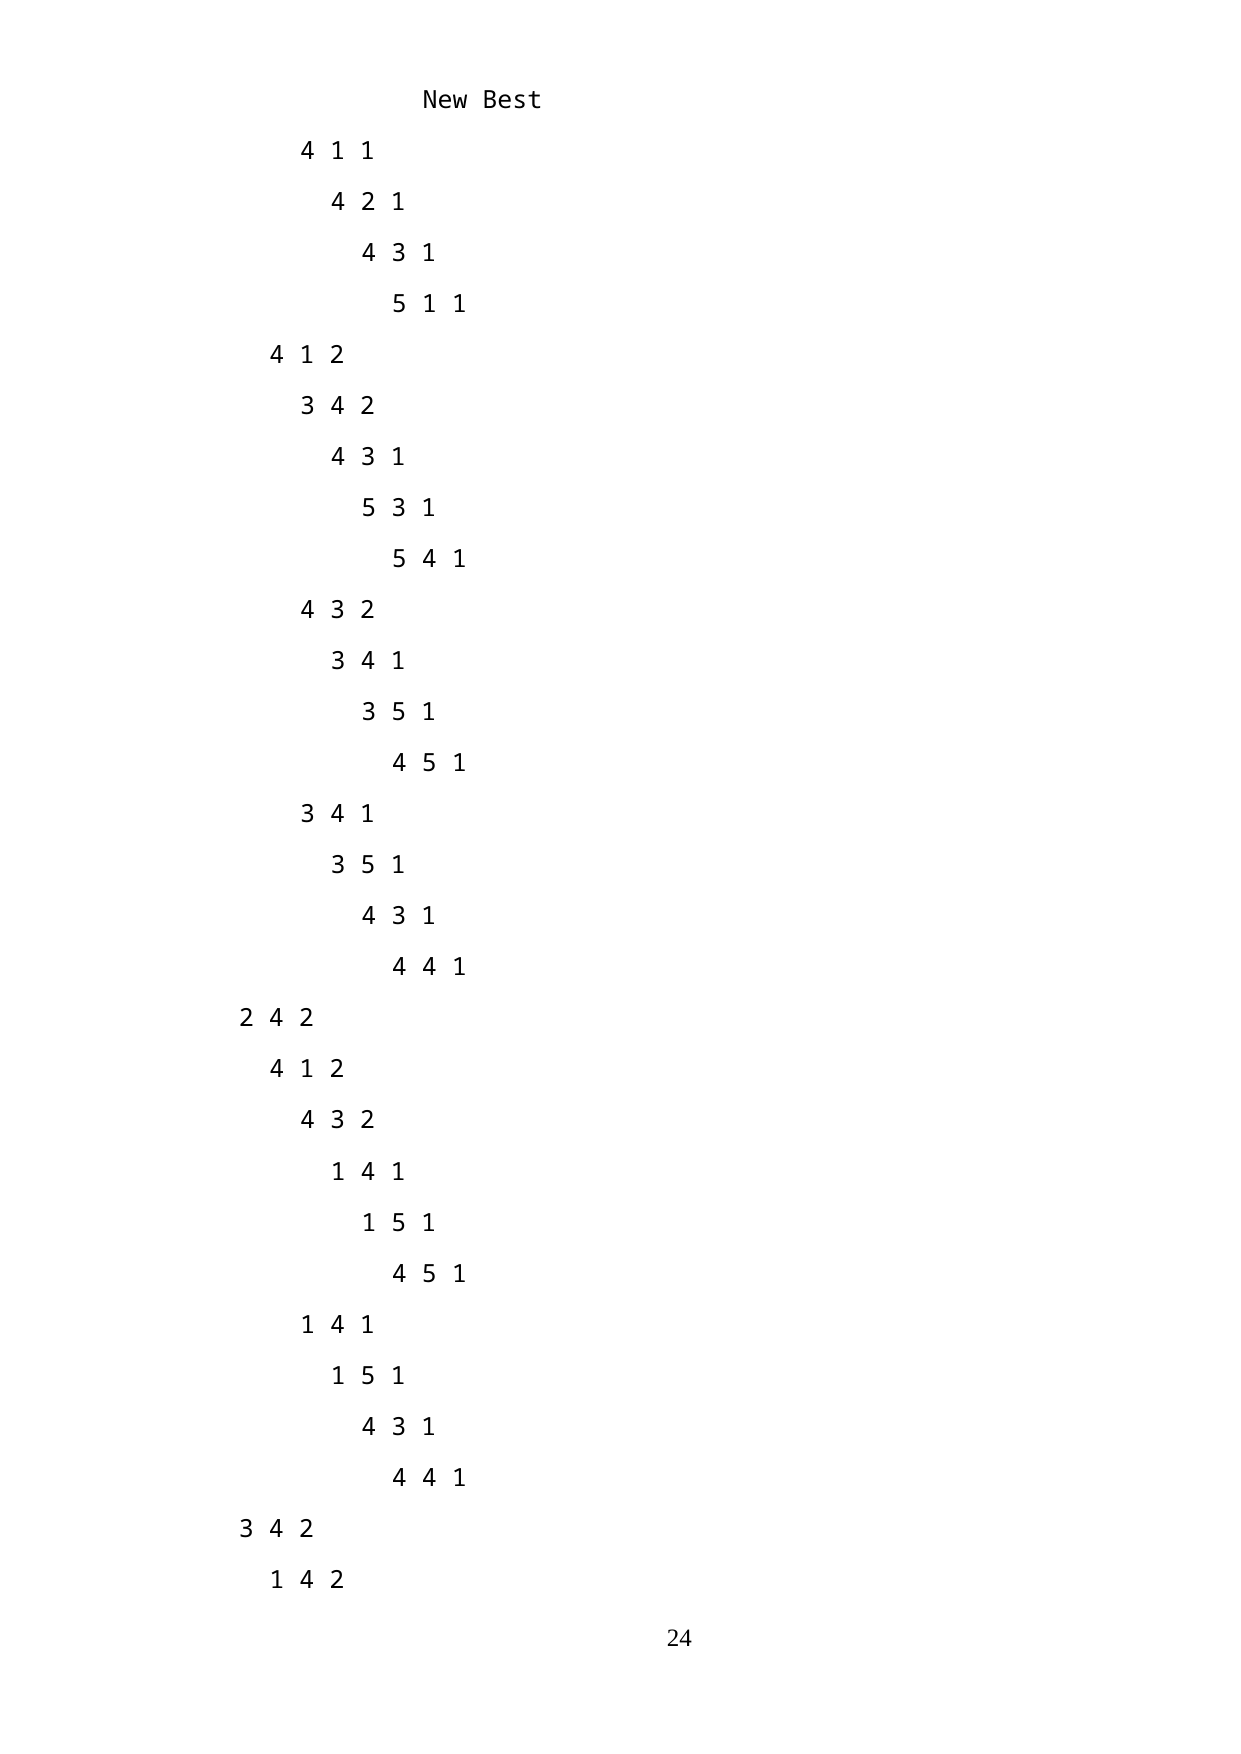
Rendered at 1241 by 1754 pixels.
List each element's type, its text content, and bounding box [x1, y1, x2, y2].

text 3 4 1 [177, 796, 1181, 830]
text 4 4 1 [177, 949, 1181, 983]
text 4 3 1 [177, 898, 1181, 932]
text 2 4 2 [177, 1000, 1181, 1034]
text 4 3 1 [177, 439, 1181, 473]
text 1 4 1 [177, 1306, 1181, 1340]
text 4 1 2 [177, 1051, 1181, 1085]
text 4 3 1 [177, 1408, 1181, 1442]
text 5 4 1 [177, 541, 1181, 575]
text 3 4 2 [177, 1511, 1181, 1544]
text 1 4 2 [177, 1562, 1181, 1596]
text 4 5 1 [177, 745, 1181, 779]
text 3 5 1 [177, 847, 1181, 881]
text 5 1 1 [177, 286, 1181, 319]
text 3 4 2 [177, 388, 1181, 422]
text 4 4 1 [177, 1459, 1181, 1493]
text 1 4 1 [177, 1153, 1181, 1187]
text 1 5 1 [177, 1204, 1181, 1238]
text 3 4 1 [177, 643, 1181, 677]
text 4 3 2 [177, 1102, 1181, 1136]
text 4 2 1 [177, 183, 1181, 217]
text 1 5 1 [177, 1357, 1181, 1391]
text 4 1 2 [177, 337, 1181, 371]
text 4 3 1 [177, 234, 1181, 268]
text 5 3 1 [177, 490, 1181, 524]
text 4 3 2 [177, 592, 1181, 626]
text 4 5 1 [177, 1255, 1181, 1289]
text New Best [177, 81, 1181, 115]
text 3 5 1 [177, 694, 1181, 728]
text 4 1 1 [177, 132, 1181, 166]
